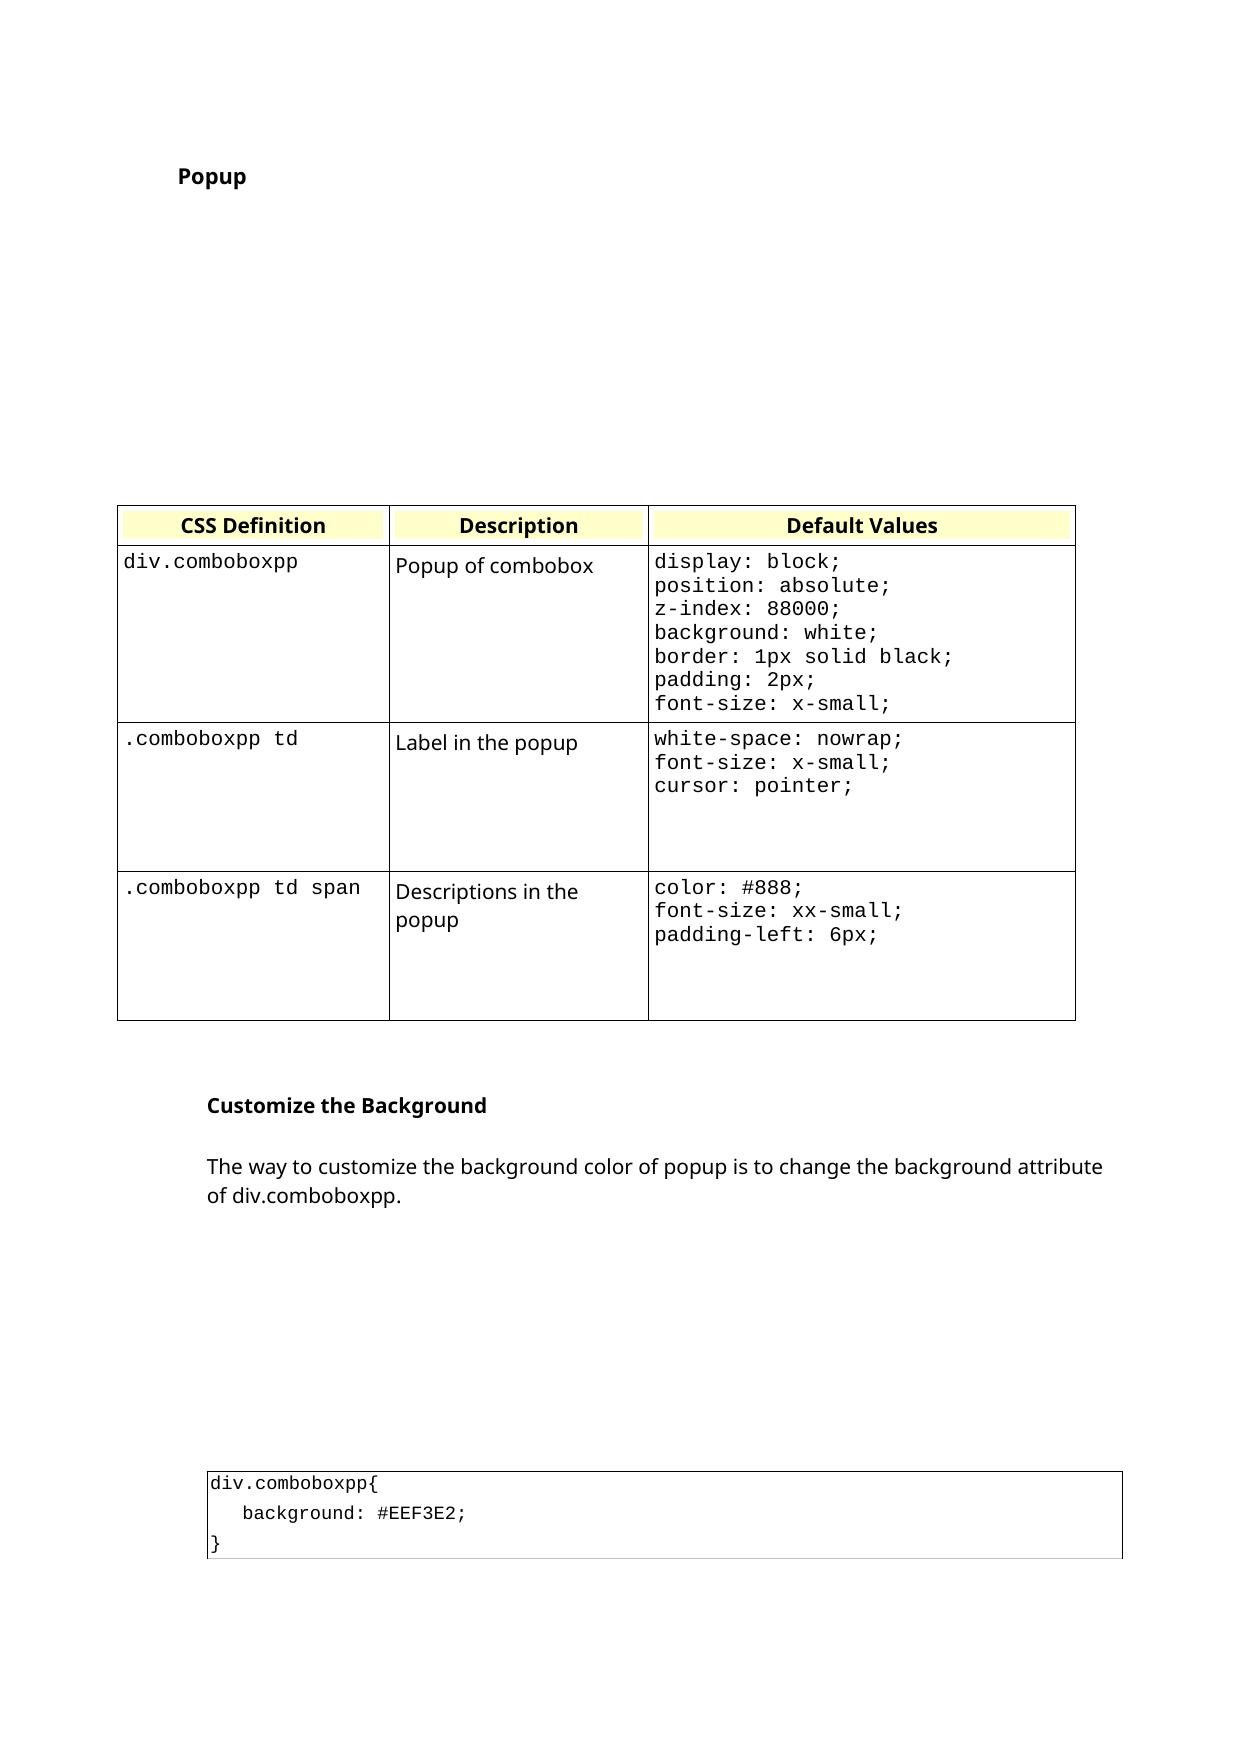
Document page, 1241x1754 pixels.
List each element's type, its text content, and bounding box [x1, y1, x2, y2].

table_cell Popup of combobox [390, 546, 648, 722]
table_cell color: #888; font-size: xx-small; padding-left: 6px; [649, 872, 1075, 1020]
table_cell .comboboxpp td [118, 723, 389, 871]
table_cell Descriptions in the popup [390, 872, 648, 1020]
table_header Description [390, 506, 648, 545]
text div.comboboxpp{ [208, 1472, 1122, 1495]
table_cell display: block; position: absolute; z-index: 88000; background: white; border: 1px solid black; padding: 2px; font-size: x-small; [649, 546, 1075, 722]
text } [208, 1531, 1122, 1558]
table_cell div.comboboxpp [118, 546, 389, 722]
table_cell Label in the popup [390, 723, 648, 871]
subtitle Customize the Background [207, 1091, 1122, 1119]
subtitle Popup [177, 161, 1122, 190]
table_header Default Values [649, 506, 1075, 545]
text background: #EEF3E2; [208, 1501, 1122, 1525]
table_cell .comboboxpp td span [118, 872, 389, 1020]
table_cell white-space: nowrap; font-size: x-small; cursor: pointer; [649, 723, 1075, 871]
table_header CSS Definition [118, 506, 389, 545]
text The way to customize the background color of popup is to change the background attribute of div.comboboxpp. [207, 1152, 1122, 1209]
